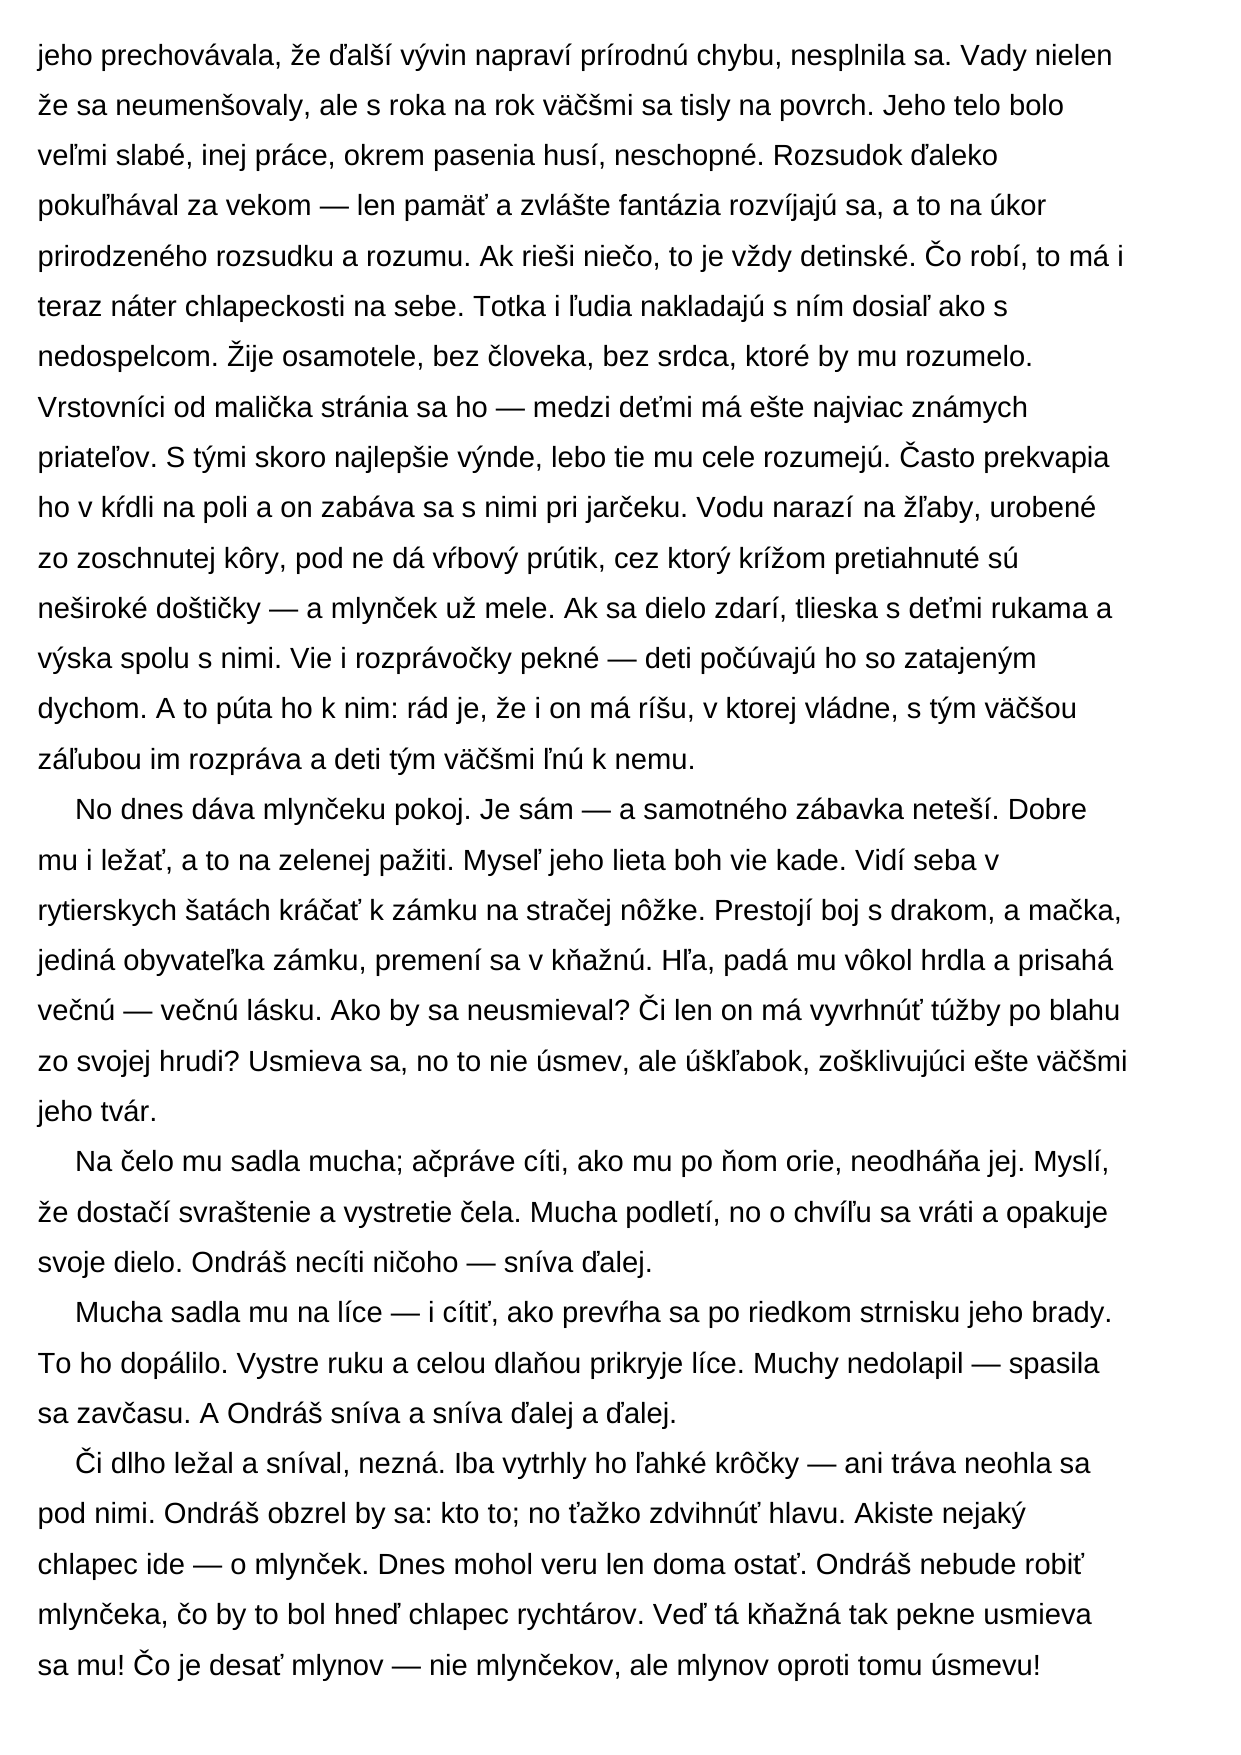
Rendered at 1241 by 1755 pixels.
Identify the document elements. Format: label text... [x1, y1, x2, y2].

text Mucha sadla mu na líce — i cítiť, ako prevŕha sa po riedkom strnisku jeho brady. To ho dopálilo. Vystre ruku a celou dlaňou prikryje líce. Muchy nedolapil — spasila sa zavčasu. A Ondráš sníva a sníva ďalej a ďalej. [37, 1295, 1130, 1429]
text Na čelo mu sadla mucha; ačpráve cíti, ako mu po ňom orie, neodháňa jej. Myslí, že dostačí svraštenie a vystretie čela. Mucha podletí, no o chvíľu sa vráti a opakuje svoje dielo. Ondráš necíti ničoho — sníva ďalej. [37, 1144, 1130, 1278]
text No dnes dáva mlynčeku pokoj. Je sám — a samotného zábavka neteší. Dobre mu i ležať, a to na zelenej pažiti. Myseľ jeho lieta boh vie kade. Vidí seba v rytierskych šatách kráčať k zámku na stračej nôžke. Prestojí boj s drakom, a mačka, jediná obyvateľka zámku, premení sa v kňažnú. Hľa, padá mu vôkol hrdla a prisahá večnú — večnú lásku. Ako by sa neusmieval? Či len on má vyvrhnúť túžby po blahu zo svojej hrudi? Usmieva sa, no to nie úsmev, ale úškľabok, zošklivujúci ešte väčšmi jeho tvár. [37, 792, 1130, 1128]
text Či dlho ležal a sníval, nezná. Iba vytrhly ho ľahké krôčky — ani tráva neohla sa pod nimi. Ondráš obzrel by sa: kto to; no ťažko zdvihnúť hlavu. Akiste nejaký chlapec ide — o mlynček. Dnes mohol veru len doma ostať. Ondráš nebude robiť mlynčeka, čo by to bol hneď chlapec rychtárov. Veď tá kňažná tak pekne usmieva sa mu! Čo je desať mlynov — nie mlynčekov, ale mlynov oproti tomu úsmevu! [37, 1446, 1130, 1681]
text jeho prechovávala, že ďalší vývin napraví prírodnú chybu, nesplnila sa. Vady nielen že sa neumenšovaly, ale s roka na rok väčšmi sa tisly na povrch. Jeho telo bolo veľmi slabé, inej práce, okrem pasenia husí, neschopné. Rozsudok ďaleko pokuľhával za vekom — len pamäť a zvlášte fantázia rozvíjajú sa, a to na úkor prirodzeného rozsudku a rozumu. Ak rieši niečo, to je vždy detinské. Čo robí, to má i teraz náter chlapeckosti na sebe. Totka i ľudia nakladajú s ním dosiaľ ako s nedospelcom. Žije osamotele, bez človeka, bez srdca, ktoré by mu rozumelo. Vrstovníci od malička stránia sa ho — medzi deťmi má ešte najviac známych priateľov. S tými skoro najlepšie výnde, lebo tie mu cele rozumejú. Často prekvapia ho v kŕdli na poli a on zabáva sa s nimi pri jarčeku. Vodu narazí na žľaby, urobené zo zoschnutej kôry, pod ne dá vŕbový prútik, cez ktorý krížom pretiahnuté sú neširoké doštičky — a mlynček už mele. Ak sa dielo zdarí, tlieska s deťmi rukama a výska spolu s nimi. Vie i rozprávočky pekné — deti počúvajú ho so zatajeným dychom. A to púta ho k nim: rád je, že i on má ríšu, v ktorej vládne, s tým väčšou záľubou im rozpráva a deti tým väčšmi ľnú k nemu. [37, 37, 1130, 775]
